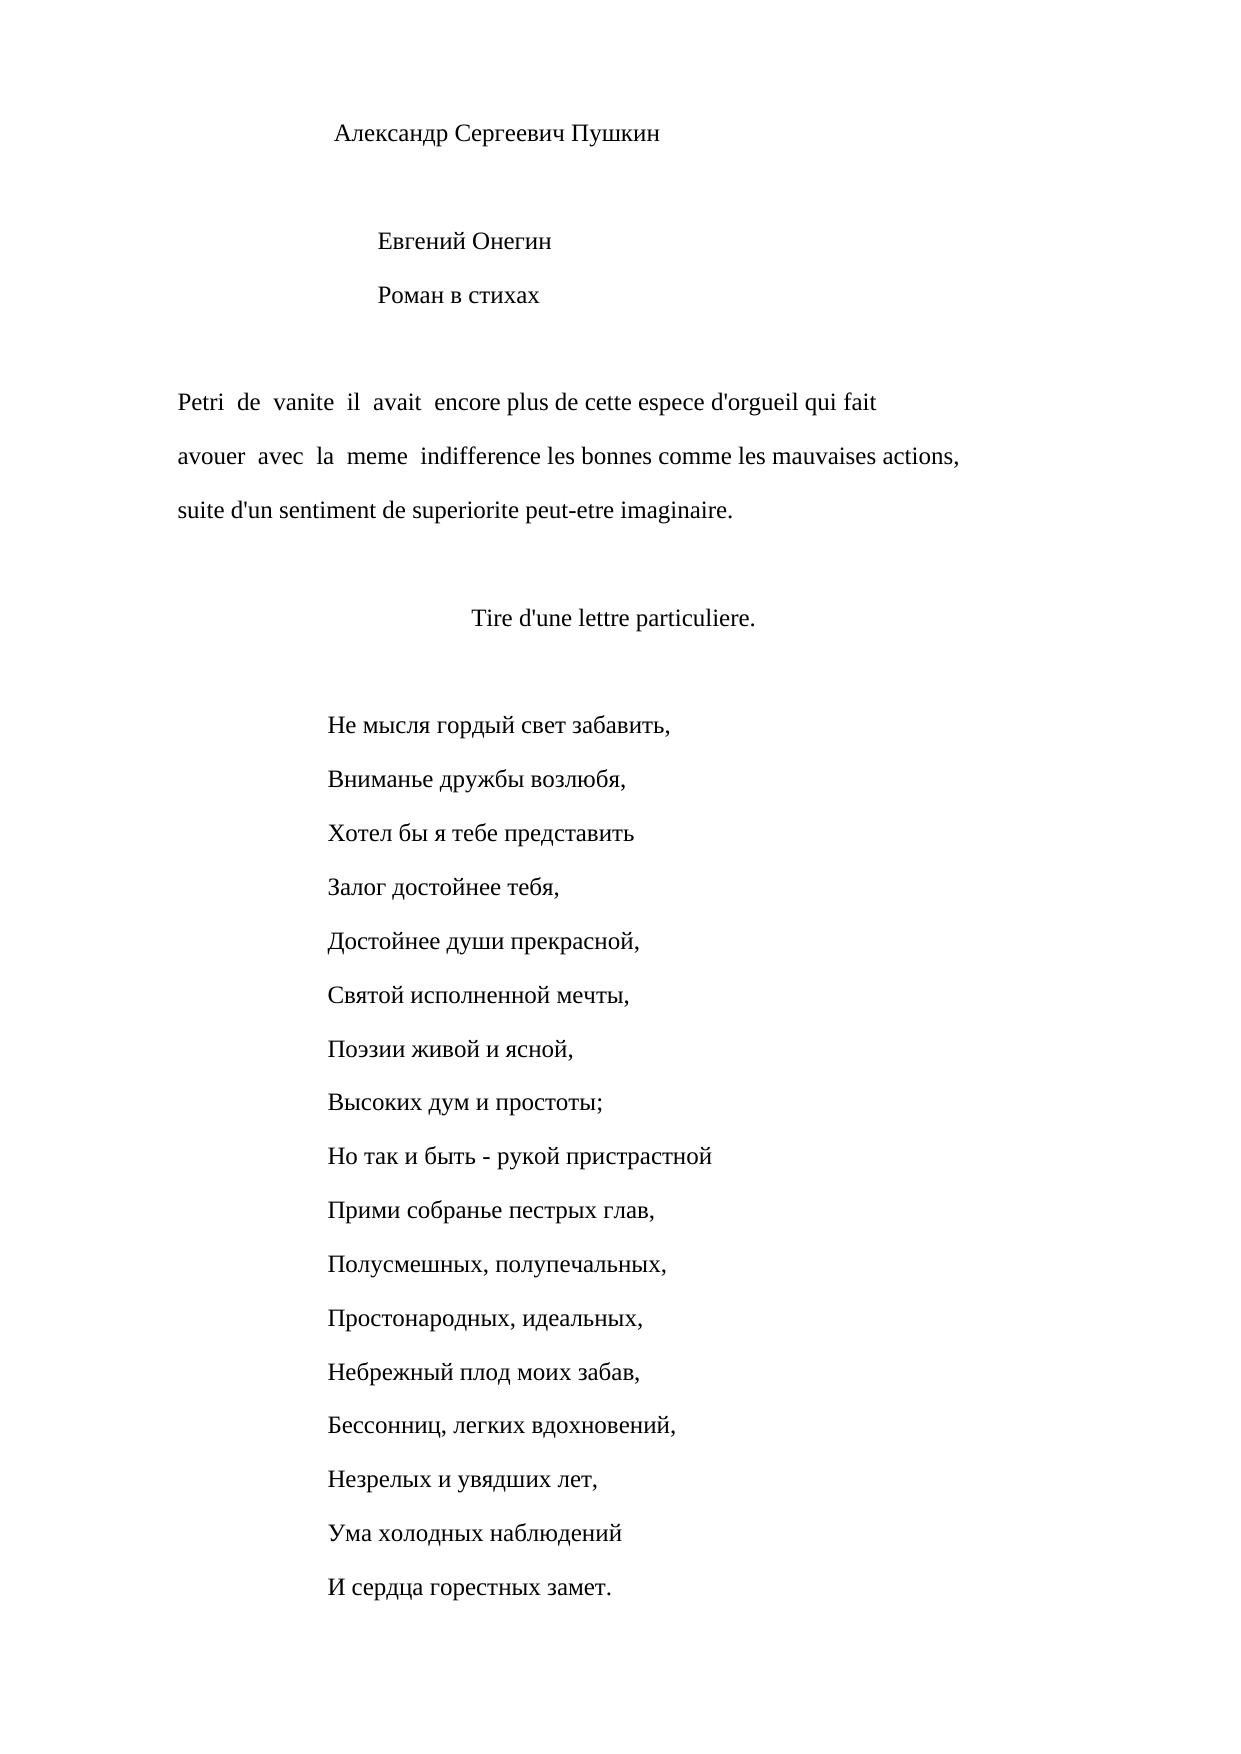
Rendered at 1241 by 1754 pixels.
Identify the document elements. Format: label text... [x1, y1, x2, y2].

text Бессонниц, легких вдохновений, [177, 1411, 1152, 1439]
text Незрелых и увядших лет, [177, 1464, 1152, 1493]
text Tire d'une lettre particuliere. [177, 603, 1152, 632]
text Небрежный плод моих забав, [177, 1357, 1152, 1386]
text Евгений Онегин [177, 226, 1152, 254]
text Petri de vanite il avait encore plus de cette espece d'orgueil qui fait [177, 387, 1152, 416]
text Достойнее души прекрасной, [177, 926, 1152, 955]
text Александр Сергеевич Пушкин [177, 118, 1152, 147]
text Залог достойнее тебя, [177, 872, 1152, 901]
text Роман в стихах [177, 280, 1152, 308]
text suite d'un sentiment de superiorite peut-etre imaginaire. [177, 495, 1152, 524]
text И сердца горестных замет. [177, 1572, 1152, 1601]
text Прими собранье пестрых глав, [177, 1195, 1152, 1224]
text Хотел бы я тебе представить [177, 818, 1152, 847]
text Высоких дум и простоты; [177, 1087, 1152, 1116]
text Не мысля гордый свет забавить, [177, 711, 1152, 739]
text Но так и быть - рукой пристрастной [177, 1141, 1152, 1170]
text Поэзии живой и ясной, [177, 1034, 1152, 1062]
text Вниманье дружбы возлюбя, [177, 764, 1152, 793]
text Ума холодных наблюдений [177, 1518, 1152, 1547]
text avouer avec la meme indifference les bonnes comme les mauvaises actions, [177, 441, 1152, 470]
text Полусмешных, полупечальных, [177, 1249, 1152, 1278]
text Святой исполненной мечты, [177, 980, 1152, 1008]
text Простонародных, идеальных, [177, 1303, 1152, 1332]
